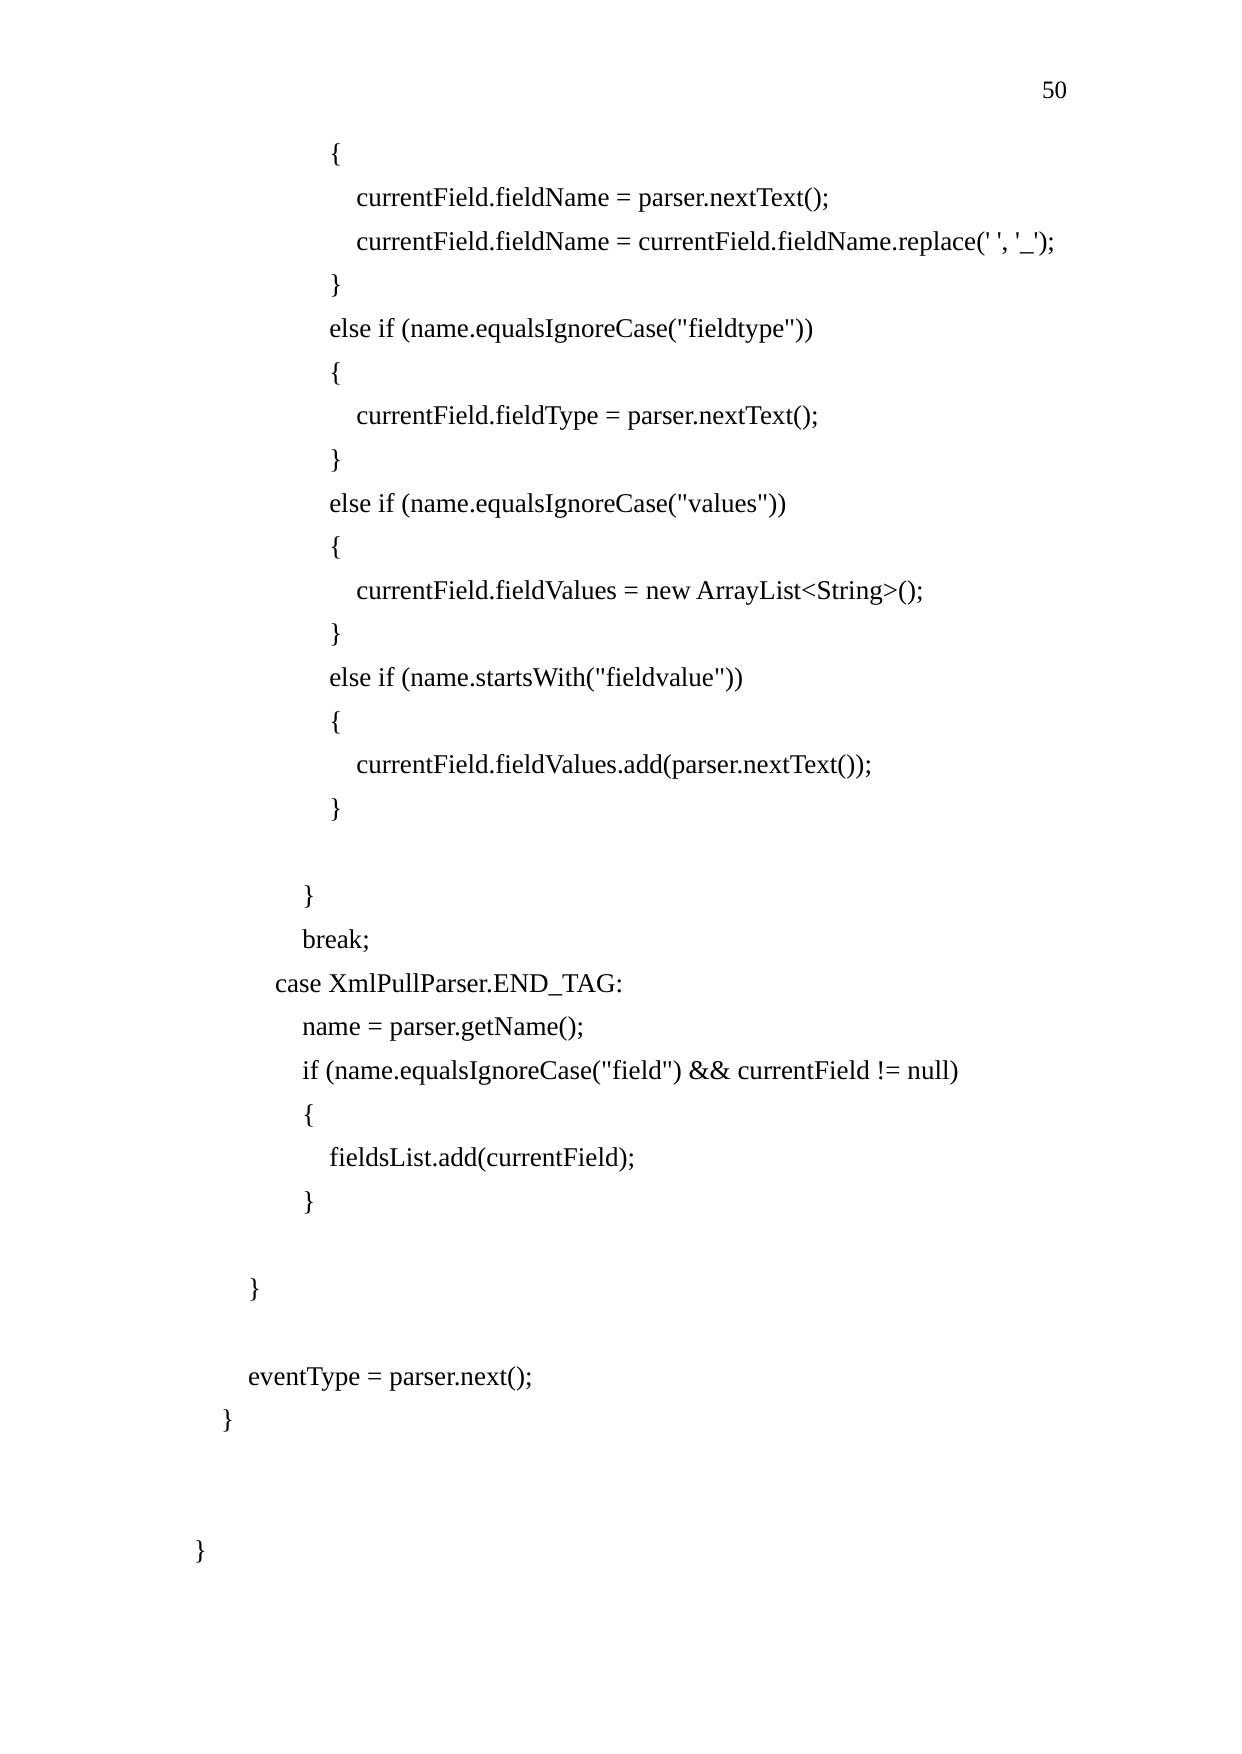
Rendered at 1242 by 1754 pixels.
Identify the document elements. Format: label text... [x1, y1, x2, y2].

text } [167, 443, 1067, 474]
text fieldsList.add(currentField); [167, 1141, 1067, 1172]
text case XmlPullParser.END_TAG: [167, 967, 1067, 998]
text currentField.fieldName = currentField.fieldName.replace(' ', '_'); [167, 225, 1067, 256]
text currentField.fieldValues.add(parser.nextText()); [167, 748, 1067, 780]
text } [167, 1534, 1067, 1565]
text { [167, 356, 1067, 387]
text else if (name.startsWith("fieldvalue")) [167, 661, 1067, 692]
text if (name.equalsIgnoreCase("field") && currentField != null) [167, 1054, 1067, 1085]
text else if (name.equalsIgnoreCase("fieldtype")) [167, 312, 1067, 343]
text } [167, 1185, 1067, 1216]
text } [167, 1403, 1067, 1434]
text { [167, 705, 1067, 736]
text else if (name.equalsIgnoreCase("values")) [167, 487, 1067, 518]
text break; [167, 923, 1067, 954]
text eventType = parser.next(); [167, 1359, 1067, 1391]
text } [167, 1272, 1067, 1303]
text { [167, 137, 1067, 169]
text currentField.fieldName = parser.nextText(); [167, 181, 1067, 212]
text currentField.fieldType = parser.nextText(); [167, 399, 1067, 431]
text currentField.fieldValues = new ArrayList<String>(); [167, 574, 1067, 605]
text } [167, 618, 1067, 649]
text } [167, 792, 1067, 823]
text } [167, 879, 1067, 911]
text { [167, 530, 1067, 561]
text { [167, 1098, 1067, 1129]
text name = parser.getName(); [167, 1010, 1067, 1042]
text } [167, 268, 1067, 299]
